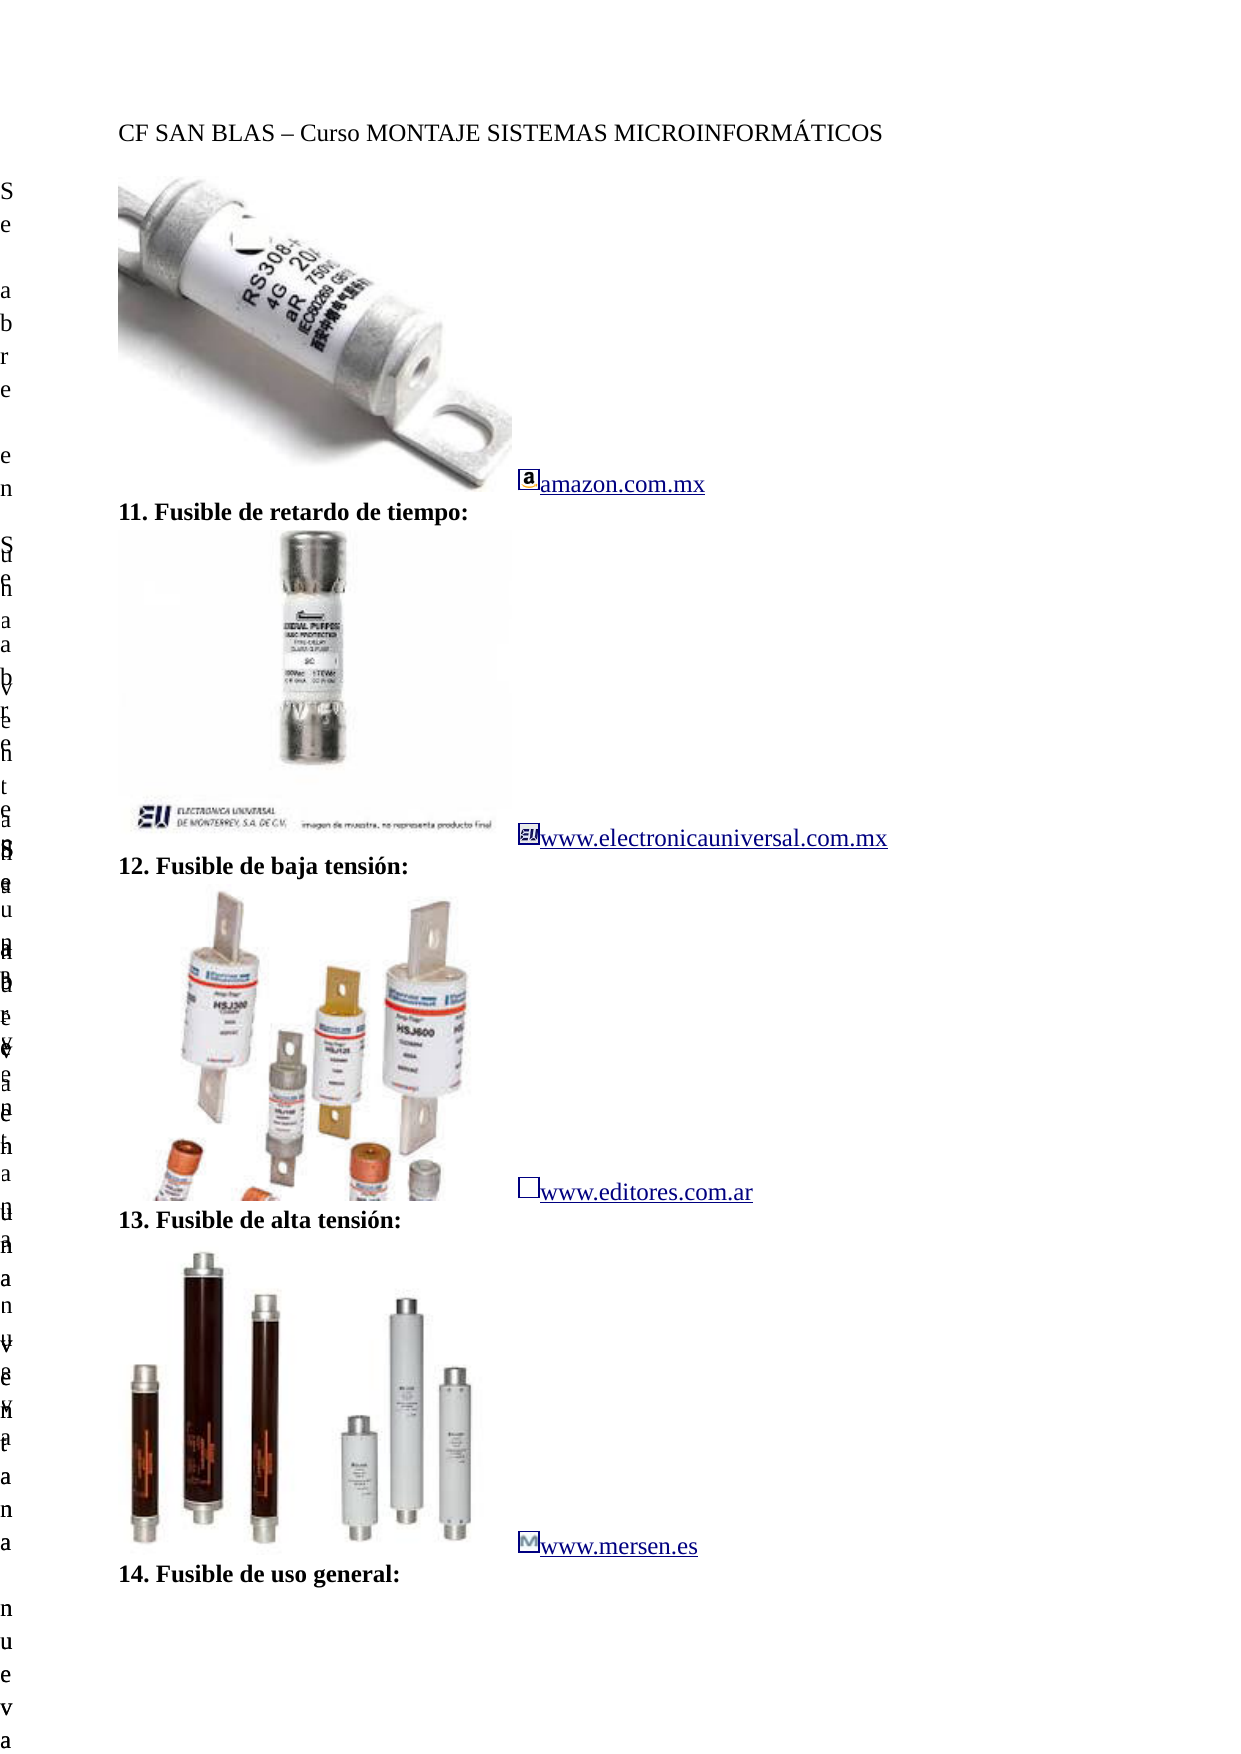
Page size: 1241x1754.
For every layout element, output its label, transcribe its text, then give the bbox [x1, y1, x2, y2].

text 14. Fusible de uso general: [118, 1559, 1122, 1588]
picture [118, 884, 512, 1201]
picture [520, 1532, 538, 1551]
text amazon.com.mx [118, 176, 1122, 497]
picture [520, 824, 538, 843]
picture [520, 470, 538, 489]
text 11. Fusible de retardo de tiempo: [118, 497, 1122, 526]
text www.electronicauniversal.com.mx [118, 530, 1122, 851]
text 13. Fusible de alta tensión: [118, 1206, 1122, 1234]
text www.mersen.es [118, 1238, 1122, 1559]
text 12. Fusible de baja tensión: [118, 851, 1122, 880]
text www.editores.com.ar [118, 884, 1122, 1206]
picture [118, 1238, 512, 1555]
picture [118, 176, 512, 492]
picture [118, 530, 512, 846]
